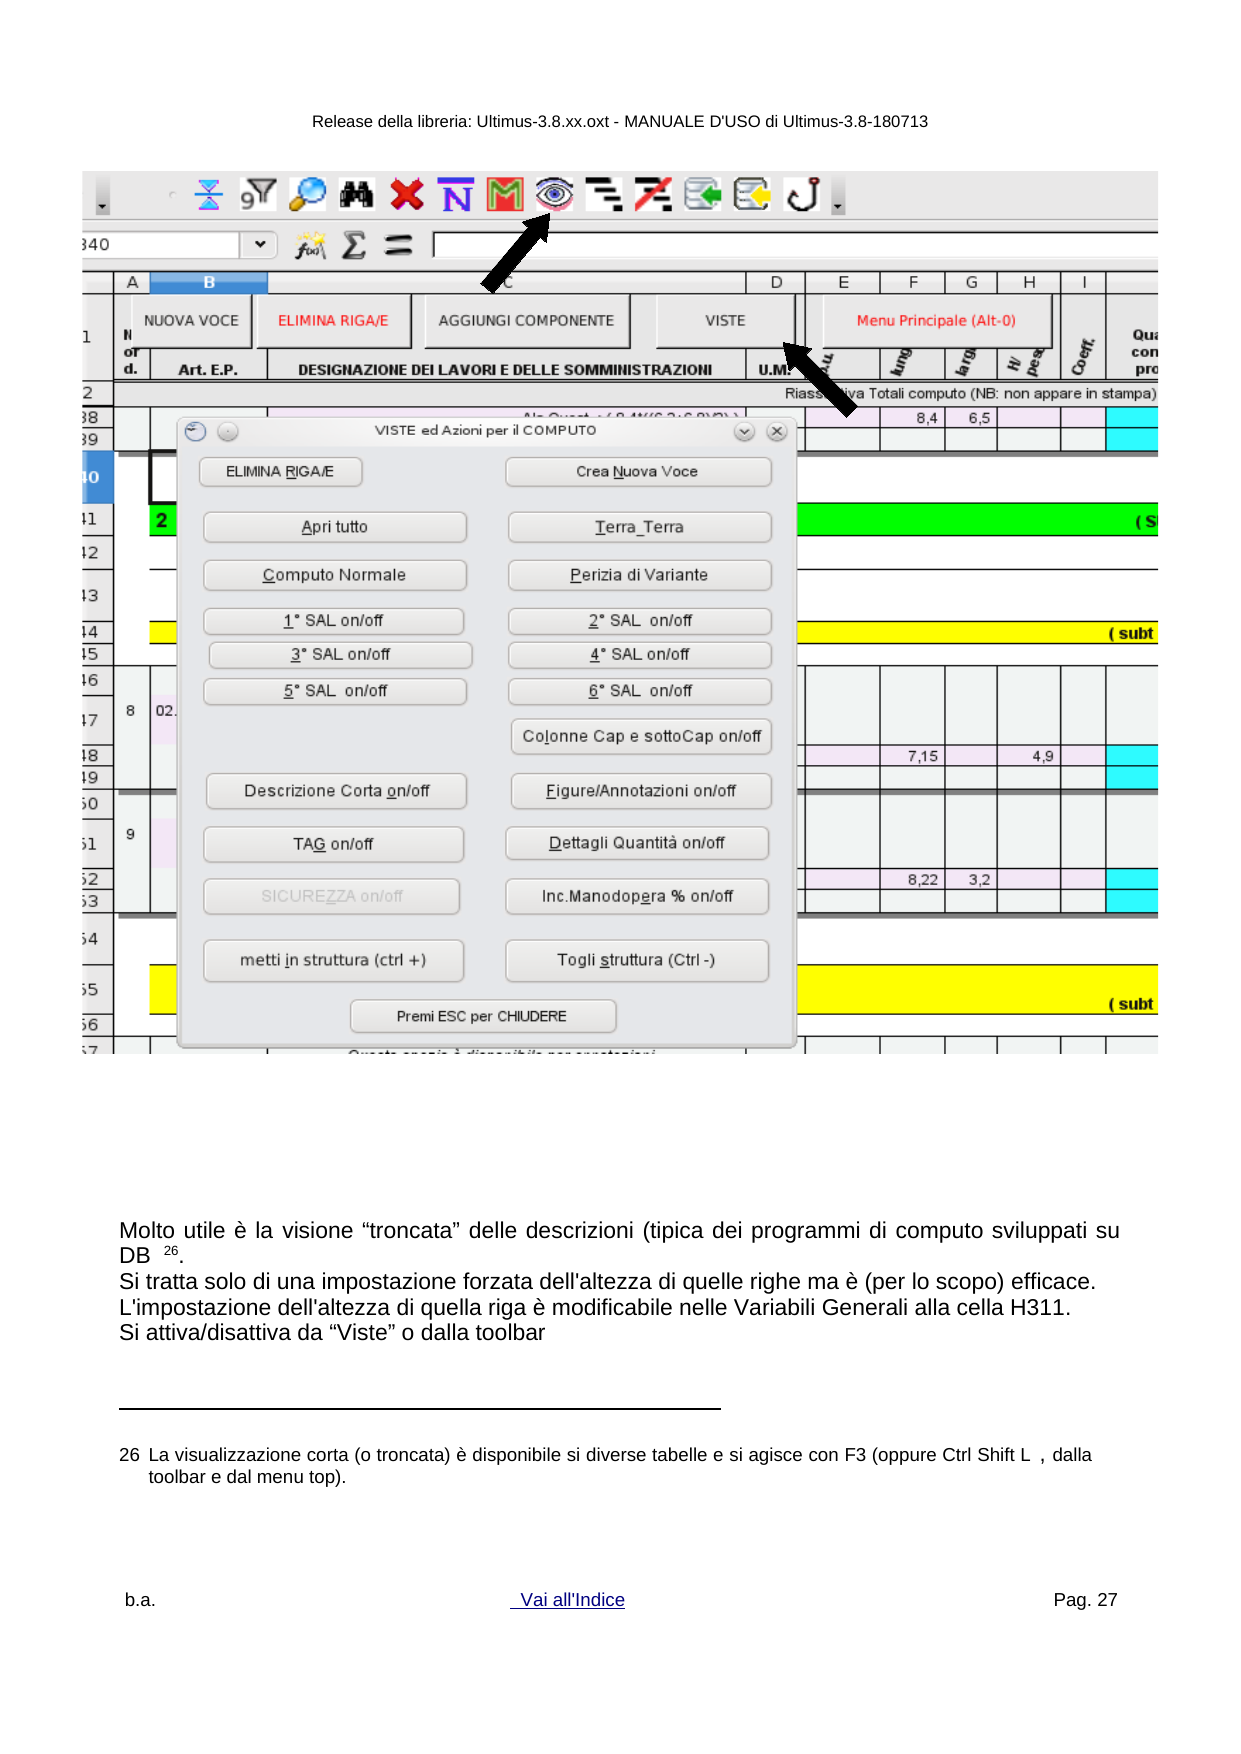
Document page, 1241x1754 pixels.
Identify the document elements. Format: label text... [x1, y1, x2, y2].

text L'impostazione dell'altezza di quella riga è modificabile nelle Variabili Generali alla cella H311. [119, 1294, 1121, 1320]
picture [82, 171, 1159, 1054]
text Molto utile è la visione “troncata” delle descrizioni (tipica dei programmi di computo sviluppati su DB . [119, 1217, 1121, 1269]
text Si attiva/disattiva da “Viste” o dalla toolbar [119, 1320, 1121, 1346]
text La visualizzazione corta (o troncata) è disponibile si diverse tabelle e si agisce con F3 (oppure Ctrl Shift L , dalla toolbar e dal menu top). [119, 1442, 1092, 1487]
text Si tratta solo di una impostazione forzata dell'altezza di quelle righe ma è (per lo scopo) efficace. [119, 1269, 1121, 1294]
